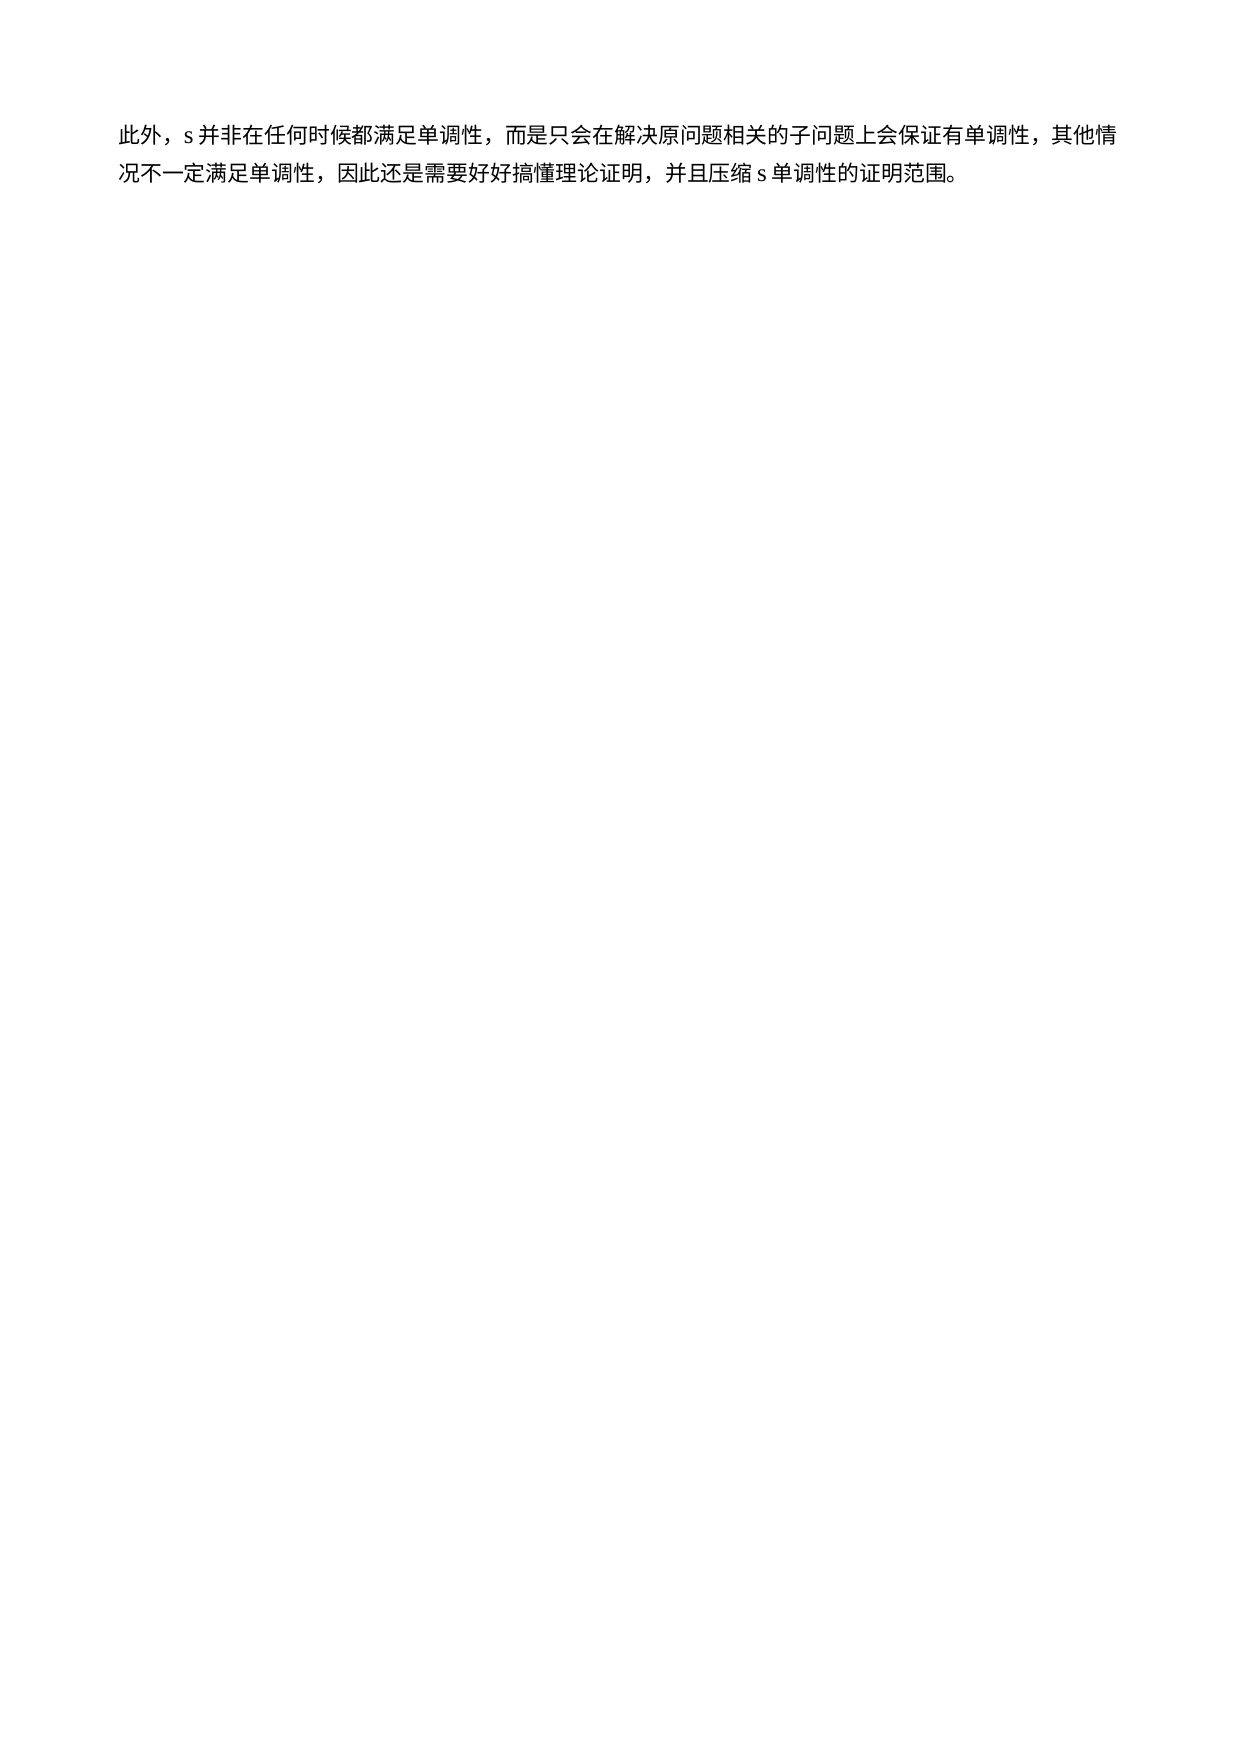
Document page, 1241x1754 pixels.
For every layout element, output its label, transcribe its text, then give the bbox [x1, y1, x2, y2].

text 此外，s并非在任何时候都满足单调性，而是只会在解决原问题相关的子问题上会保证有单调性，其他情况不一定满足单调性，因此还是需要好好搞懂理论证明，并且压缩s单调性的证明范围。 [118, 118, 1122, 188]
